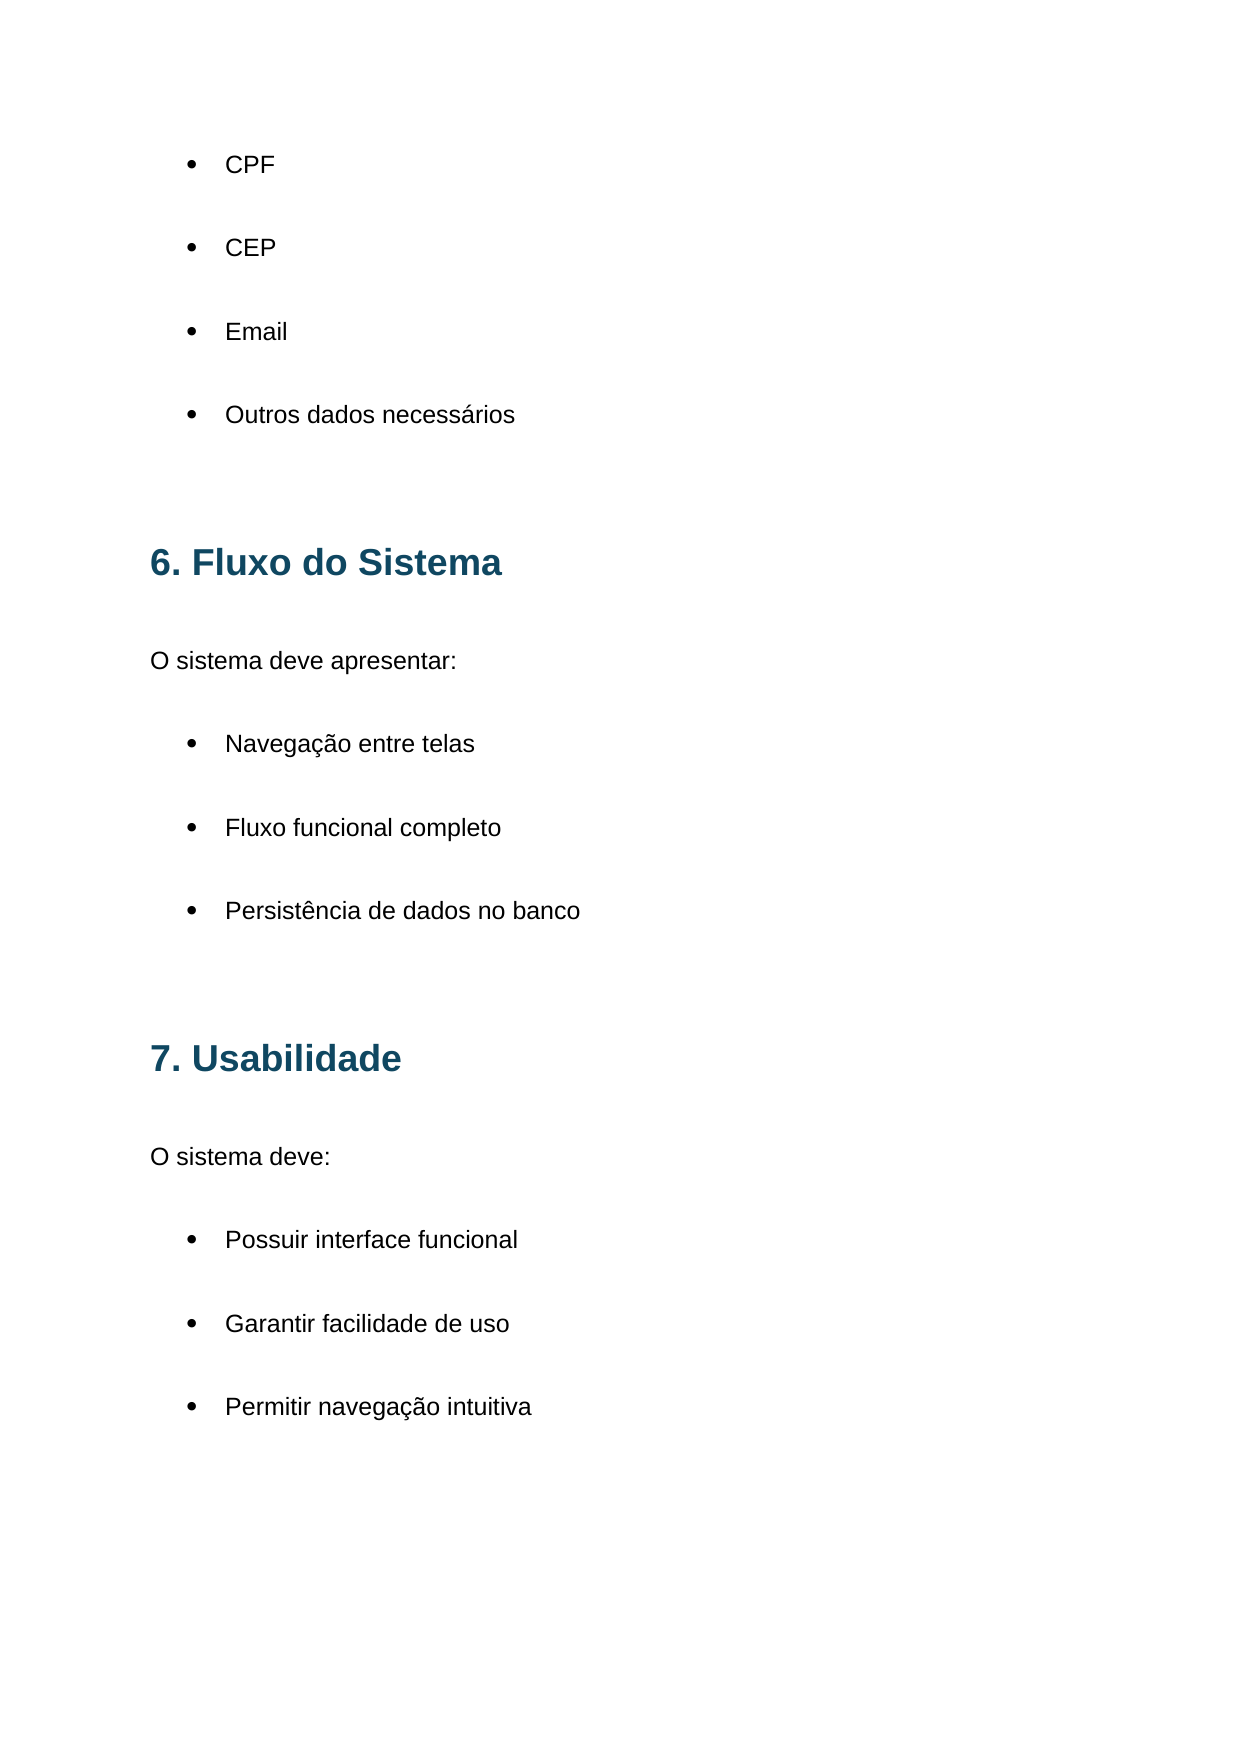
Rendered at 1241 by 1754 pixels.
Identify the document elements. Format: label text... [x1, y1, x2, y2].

text O sistema deve apresentar: [150, 646, 1090, 675]
list Fluxo funcional completo [187, 813, 1090, 842]
list CEP [187, 233, 1090, 262]
list Navegação entre telas [187, 729, 1090, 758]
list Outros dados necessários [187, 400, 1090, 429]
list Email [187, 317, 1090, 346]
text O sistema deve: [150, 1142, 1090, 1171]
list Permitir navegação intuitiva [187, 1392, 1090, 1421]
list Possuir interface funcional [187, 1225, 1090, 1254]
list Persistência de dados no banco [187, 896, 1090, 925]
subtitle 6. Fluxo do Sistema [150, 540, 1090, 583]
subtitle 7. Usabilidade [150, 1036, 1090, 1079]
list CPF [187, 150, 1090, 179]
list Garantir facilidade de uso [187, 1309, 1090, 1338]
